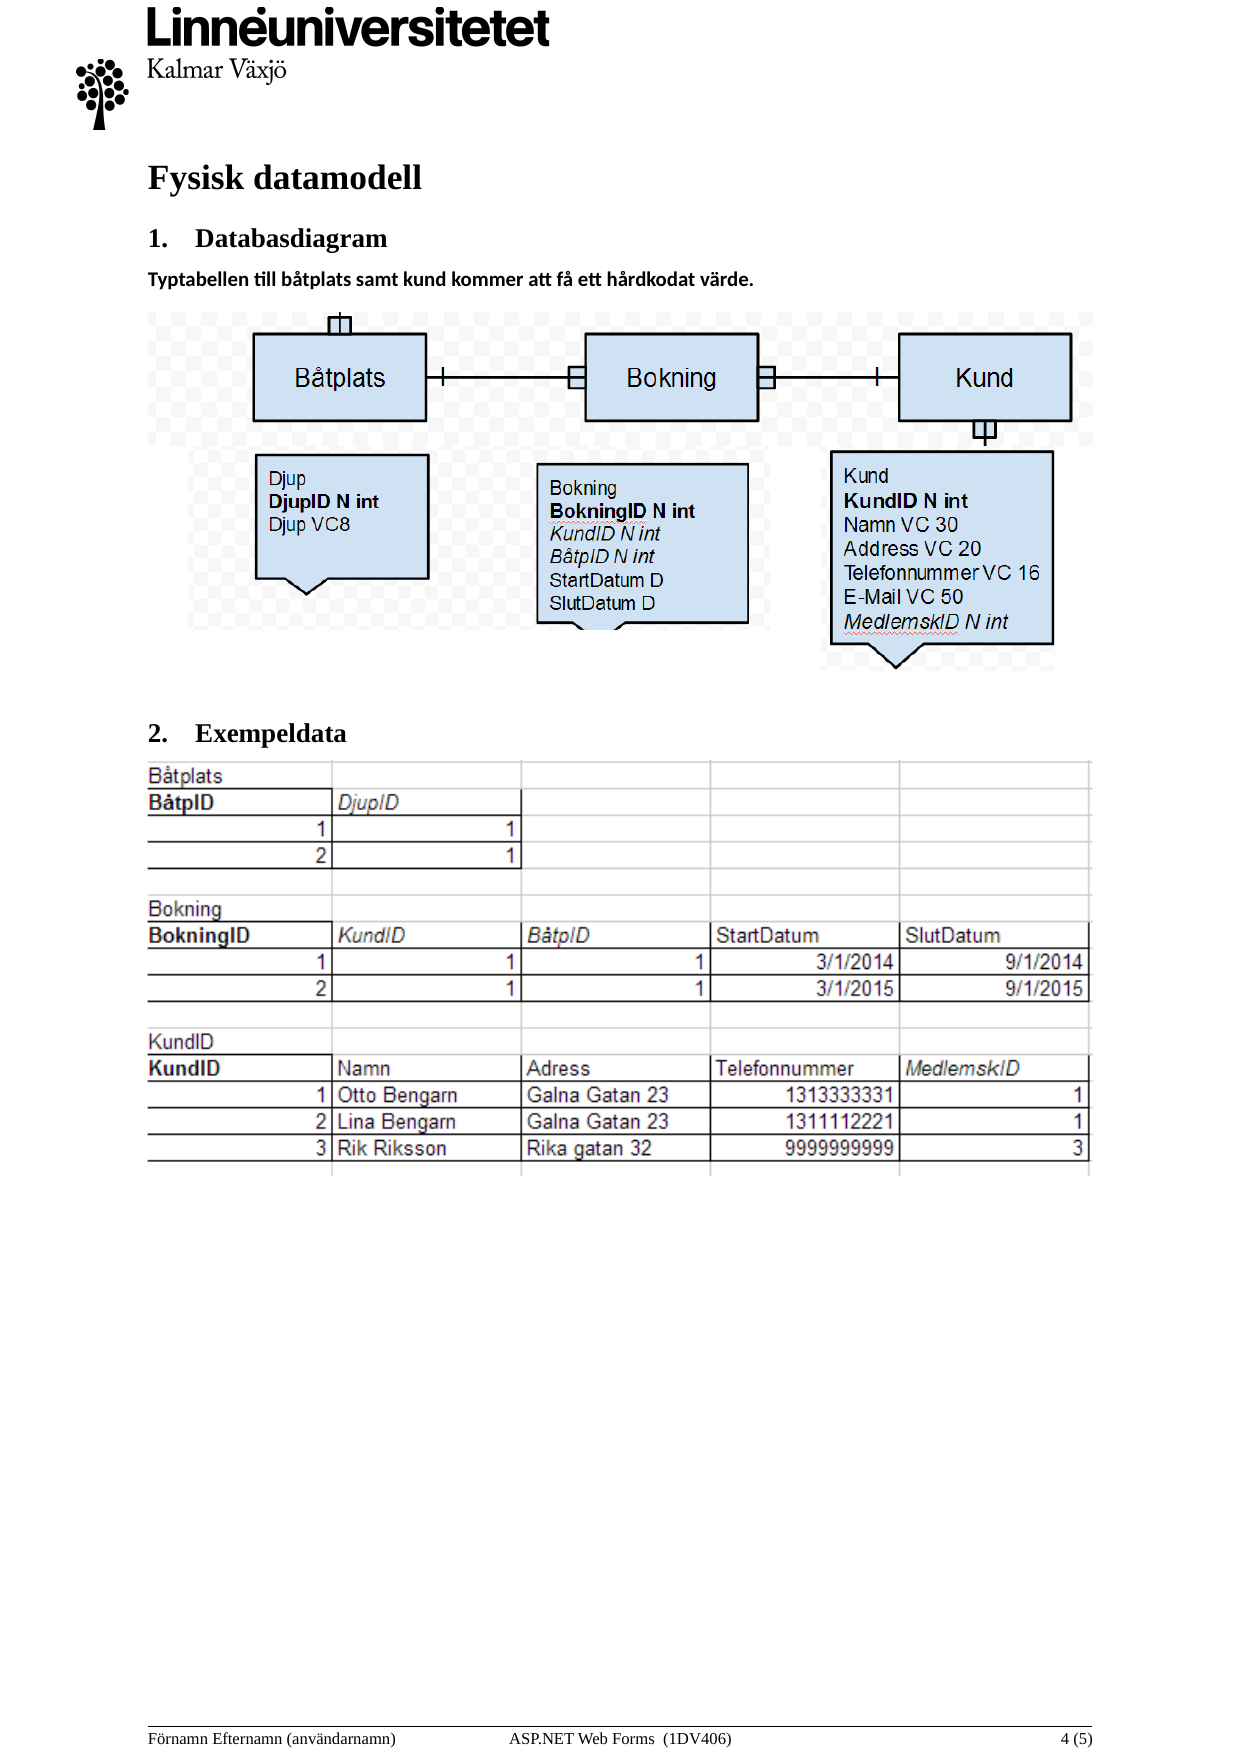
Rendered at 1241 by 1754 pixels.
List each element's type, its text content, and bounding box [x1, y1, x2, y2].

subtitle Exempeldata [148, 717, 1092, 748]
subtitle Fysisk datamodell [148, 156, 1092, 197]
text Typtabellen till båtplats samt kund kommer att få ett hårdkodat värde. [148, 266, 1092, 291]
picture [147, 7, 550, 85]
picture [76, 59, 129, 130]
subtitle Databasdiagram [148, 222, 1092, 253]
picture [147, 312, 1093, 671]
picture [147, 760, 1093, 1176]
